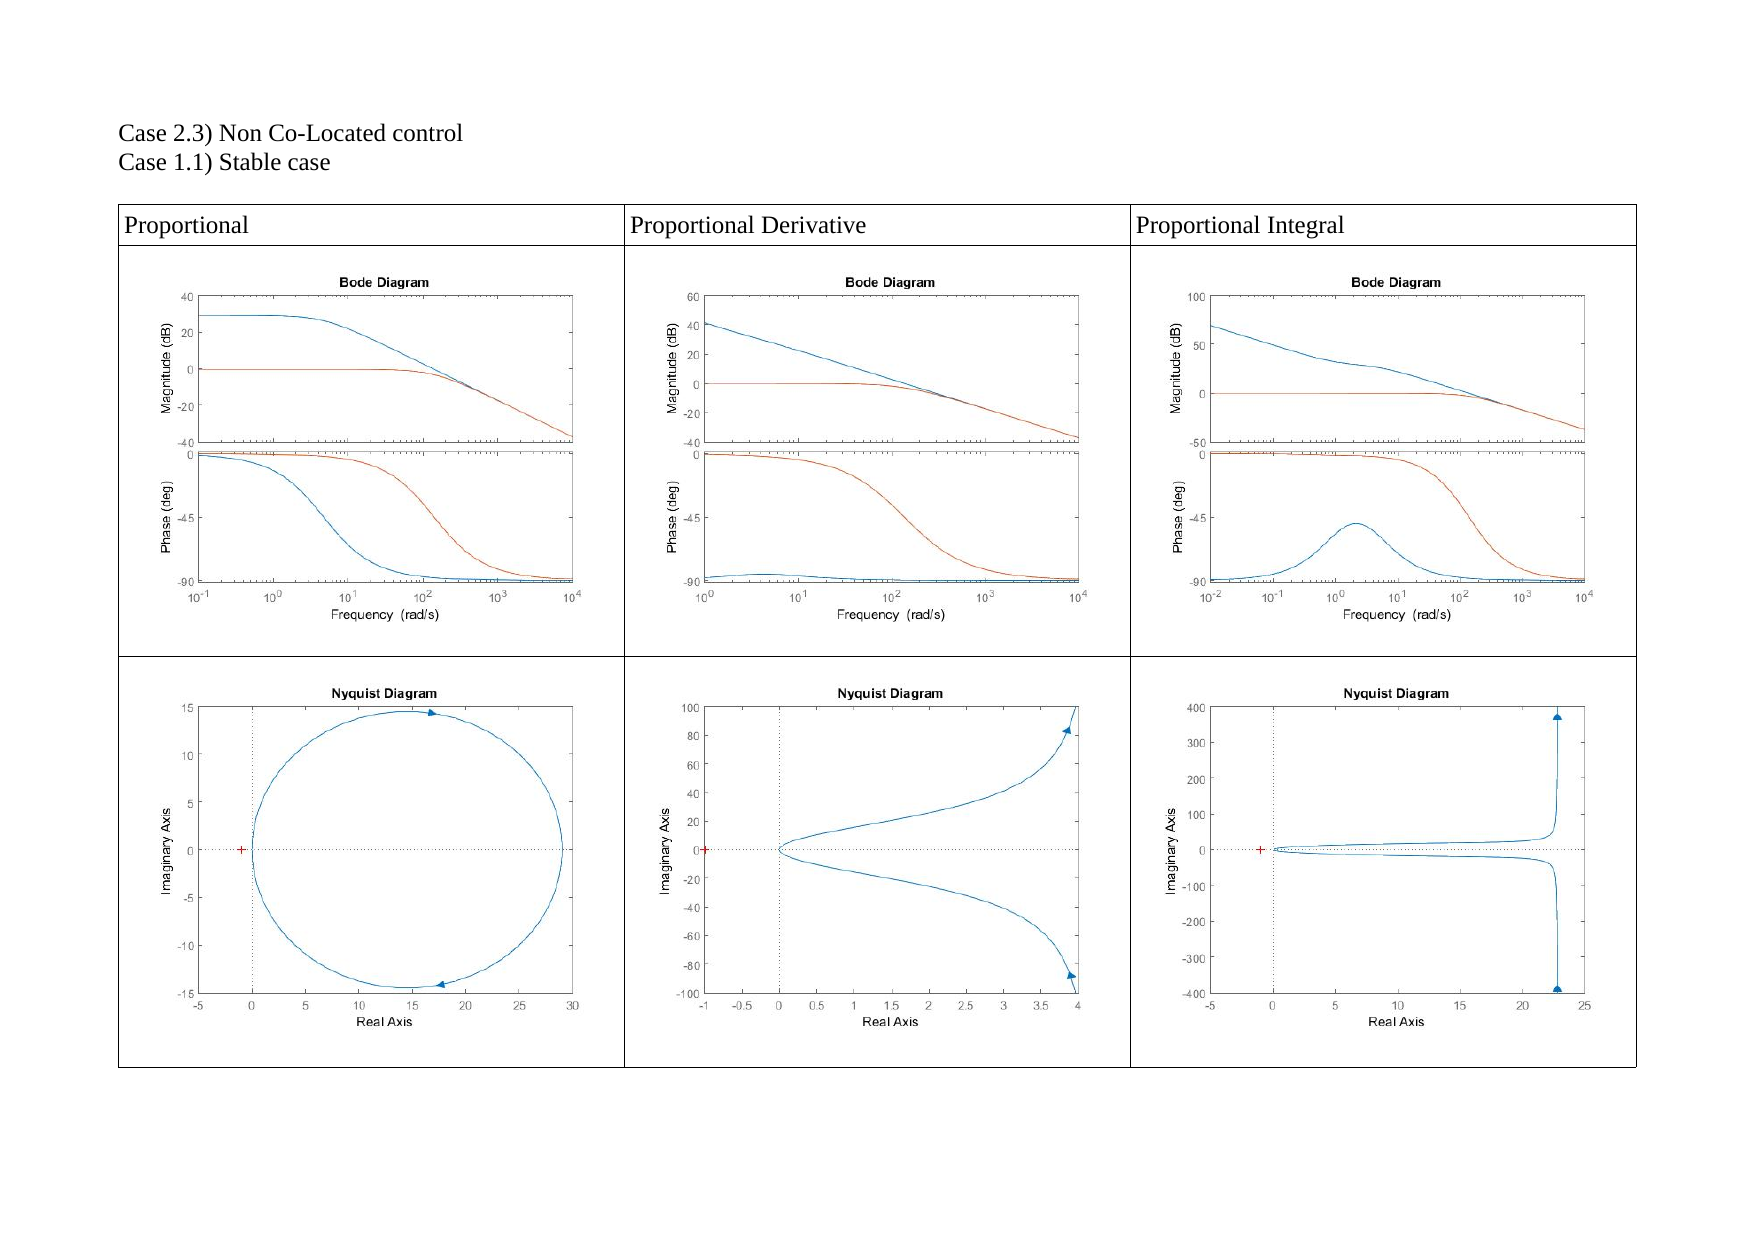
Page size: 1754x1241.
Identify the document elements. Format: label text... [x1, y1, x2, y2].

table_header Proportional Derivative [625, 205, 1130, 245]
picture [123, 250, 619, 622]
table_cell [1131, 246, 1636, 656]
table_cell [1131, 657, 1636, 1067]
table_cell [625, 246, 1130, 656]
picture [629, 250, 1125, 622]
picture [629, 661, 1125, 1033]
picture [123, 661, 619, 1033]
table_cell [119, 246, 624, 656]
picture [1135, 250, 1631, 622]
table_header Proportional Integral [1131, 205, 1636, 245]
table_header Proportional [119, 205, 624, 245]
text Case 1.1) Stable case [118, 147, 1636, 176]
text Case 2.3) Non Co-Located control [118, 118, 1636, 147]
picture [1135, 661, 1631, 1033]
table_cell [119, 657, 624, 1067]
table_cell [625, 657, 1130, 1067]
